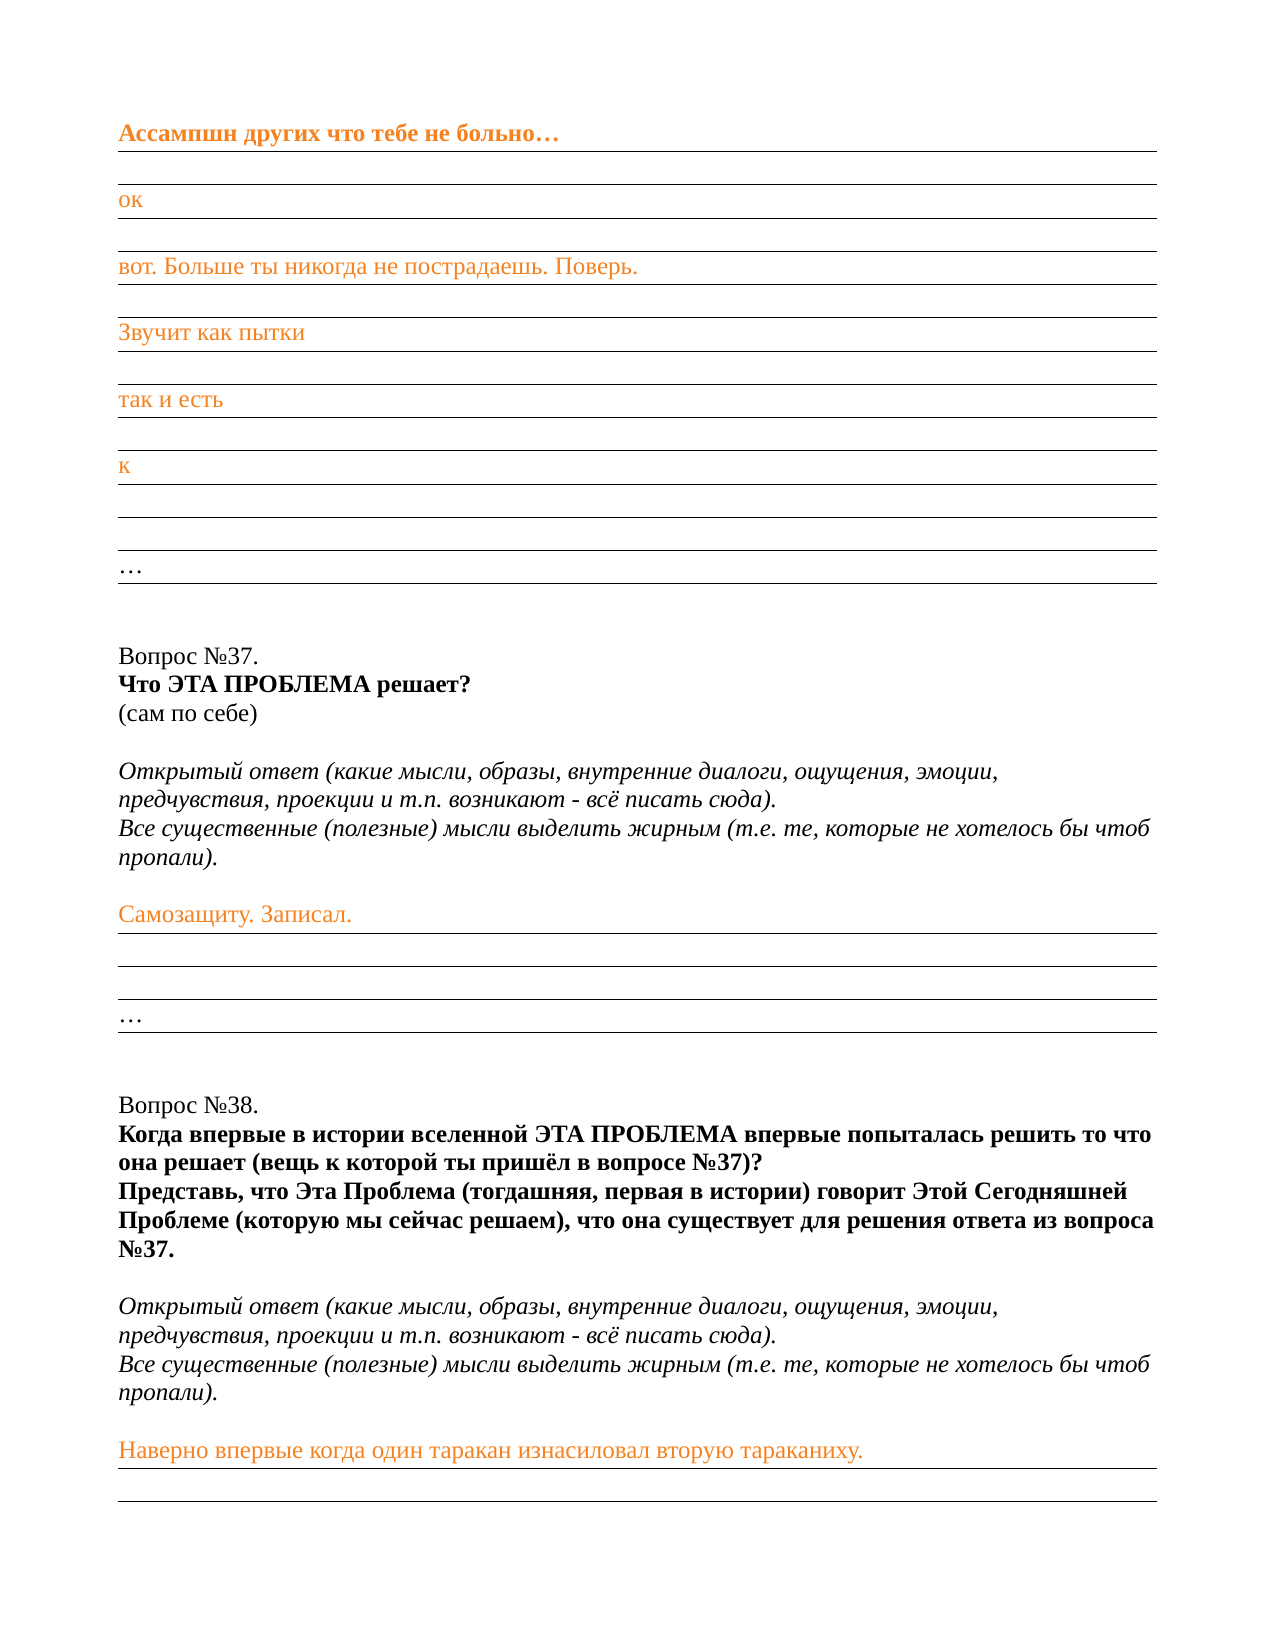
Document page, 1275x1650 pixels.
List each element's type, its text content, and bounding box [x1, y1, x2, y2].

text ок [118, 185, 1157, 218]
text (сам по себе) [118, 698, 1157, 727]
text Звучит как пытки [118, 318, 1157, 351]
text Все существенные (полезные) мысли выделить жирным (т.е. те, которые не хотелось бы чтоб пропали). [118, 1349, 1157, 1406]
text Вопрос №37. [118, 641, 1157, 669]
text … [118, 1000, 1157, 1032]
text Представь, что Эта Проблема (тогдашняя, первая в истории) говорит Этой Сегодняшней Проблеме (которую мы сейчас решаем), что она существует для решения ответа из вопроса №37. [118, 1176, 1157, 1262]
text Когда впервые в истории вселенной ЭТА ПРОБЛЕМА впервые попыталась решить то что она решает (вещь к которой ты пришёл в вопросе №37)? [118, 1119, 1157, 1176]
text вот. Больше ты никогда не пострадаешь. Поверь. [118, 252, 1157, 284]
text так и есть [118, 385, 1157, 417]
text Наверно впервые когда один таракан изнасиловал вторую тараканиху. [118, 1435, 1157, 1468]
text Все существенные (полезные) мысли выделить жирным (т.е. те, которые не хотелось бы чтоб пропали). [118, 813, 1157, 871]
text … [118, 551, 1157, 583]
text Самозащиту. Записал. [118, 899, 1157, 933]
text Вопрос №38. [118, 1090, 1157, 1119]
text Ассампшн других что тебе не больно… [118, 118, 1157, 151]
text Что ЭТА ПРОБЛЕМА решает? [118, 669, 1157, 698]
text к [118, 451, 1157, 484]
text Открытый ответ (какие мысли, образы, внутренние диалоги, ощущения, эмоции, предчувствия, проекции и т.п. возникают - всё писать сюда). [118, 756, 1157, 813]
text Открытый ответ (какие мысли, образы, внутренние диалоги, ощущения, эмоции, предчувствия, проекции и т.п. возникают - всё писать сюда). [118, 1291, 1157, 1349]
